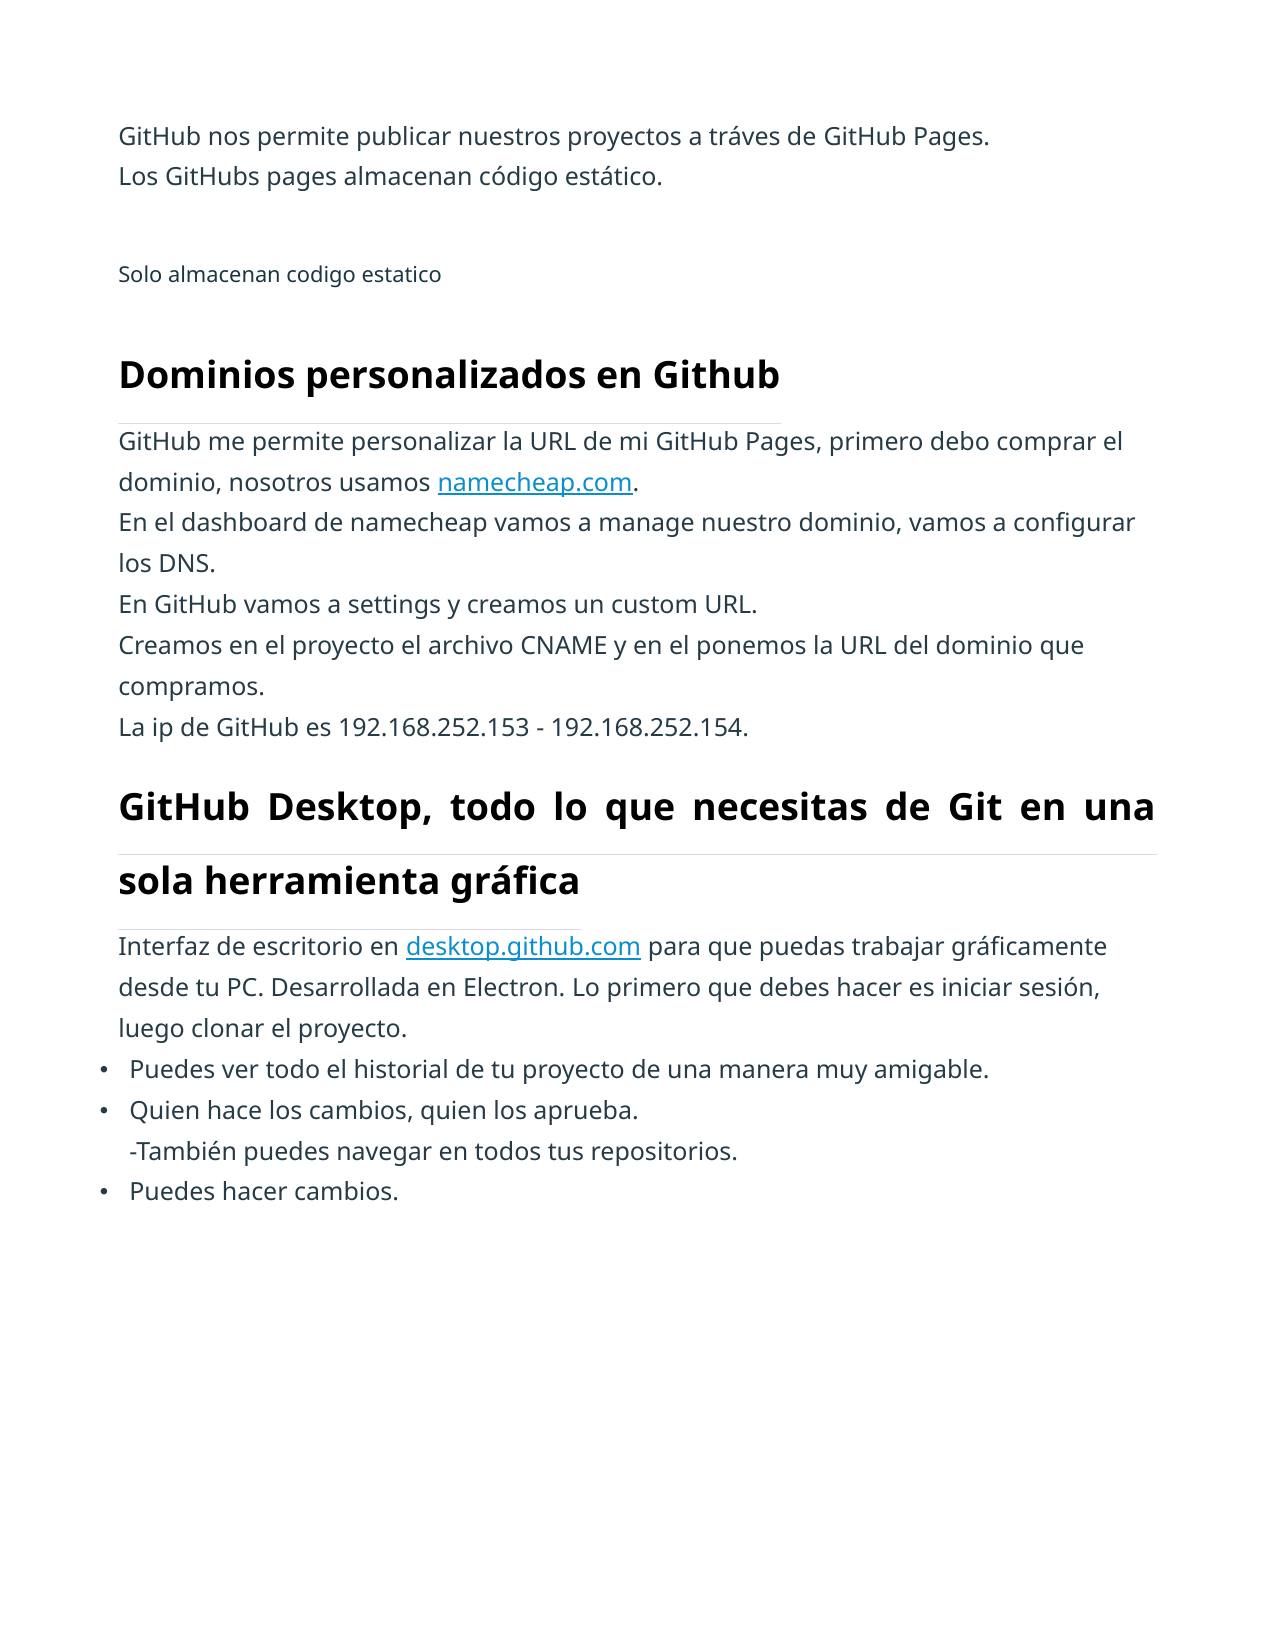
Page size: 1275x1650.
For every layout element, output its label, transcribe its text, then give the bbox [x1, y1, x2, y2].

text GitHub nos permite publicar nuestros proyectos a tráves de GitHub Pages. Los GitHubs pages almacenan código estático. [118, 118, 1157, 193]
text Interfaz de escritorio en desktop.github.com para que puedas trabajar gráficamente desde tu PC. Desarrollada en Electron. Lo primero que debes hacer es iniciar sesión, luego clonar el proyecto. [118, 929, 1157, 1045]
text Dominios personalizados en Github [118, 349, 1157, 423]
text sola herramienta gráfica [118, 855, 1157, 929]
list Puedes ver todo el historial de tu proyecto de una manera muy amigable. [118, 1051, 1146, 1086]
text GitHub me permite personalizar la URL de mi GitHub Pages, primero debo comprar el dominio, nosotros usamos namecheap.com. En el dashboard de namecheap vamos a manage nuestro dominio, vamos a configurar los DNS. En GitHub vamos a settings y creamos un custom URL. Creamos en el proyecto el archivo CNAME y en el ponemos la URL del dominio que compramos. La ip de GitHub es 192.168.252.153 - 192.168.252.154. [118, 423, 1157, 743]
text GitHub Desktop, todo lo que necesitas de Git en una [118, 780, 1157, 854]
list Quien hace los cambios, quien los aprueba. -También puedes navegar en todos tus repositorios. [118, 1092, 1146, 1167]
list Puedes hacer cambios. [118, 1174, 1146, 1208]
text Solo almacenan codigo estatico [118, 259, 1157, 289]
